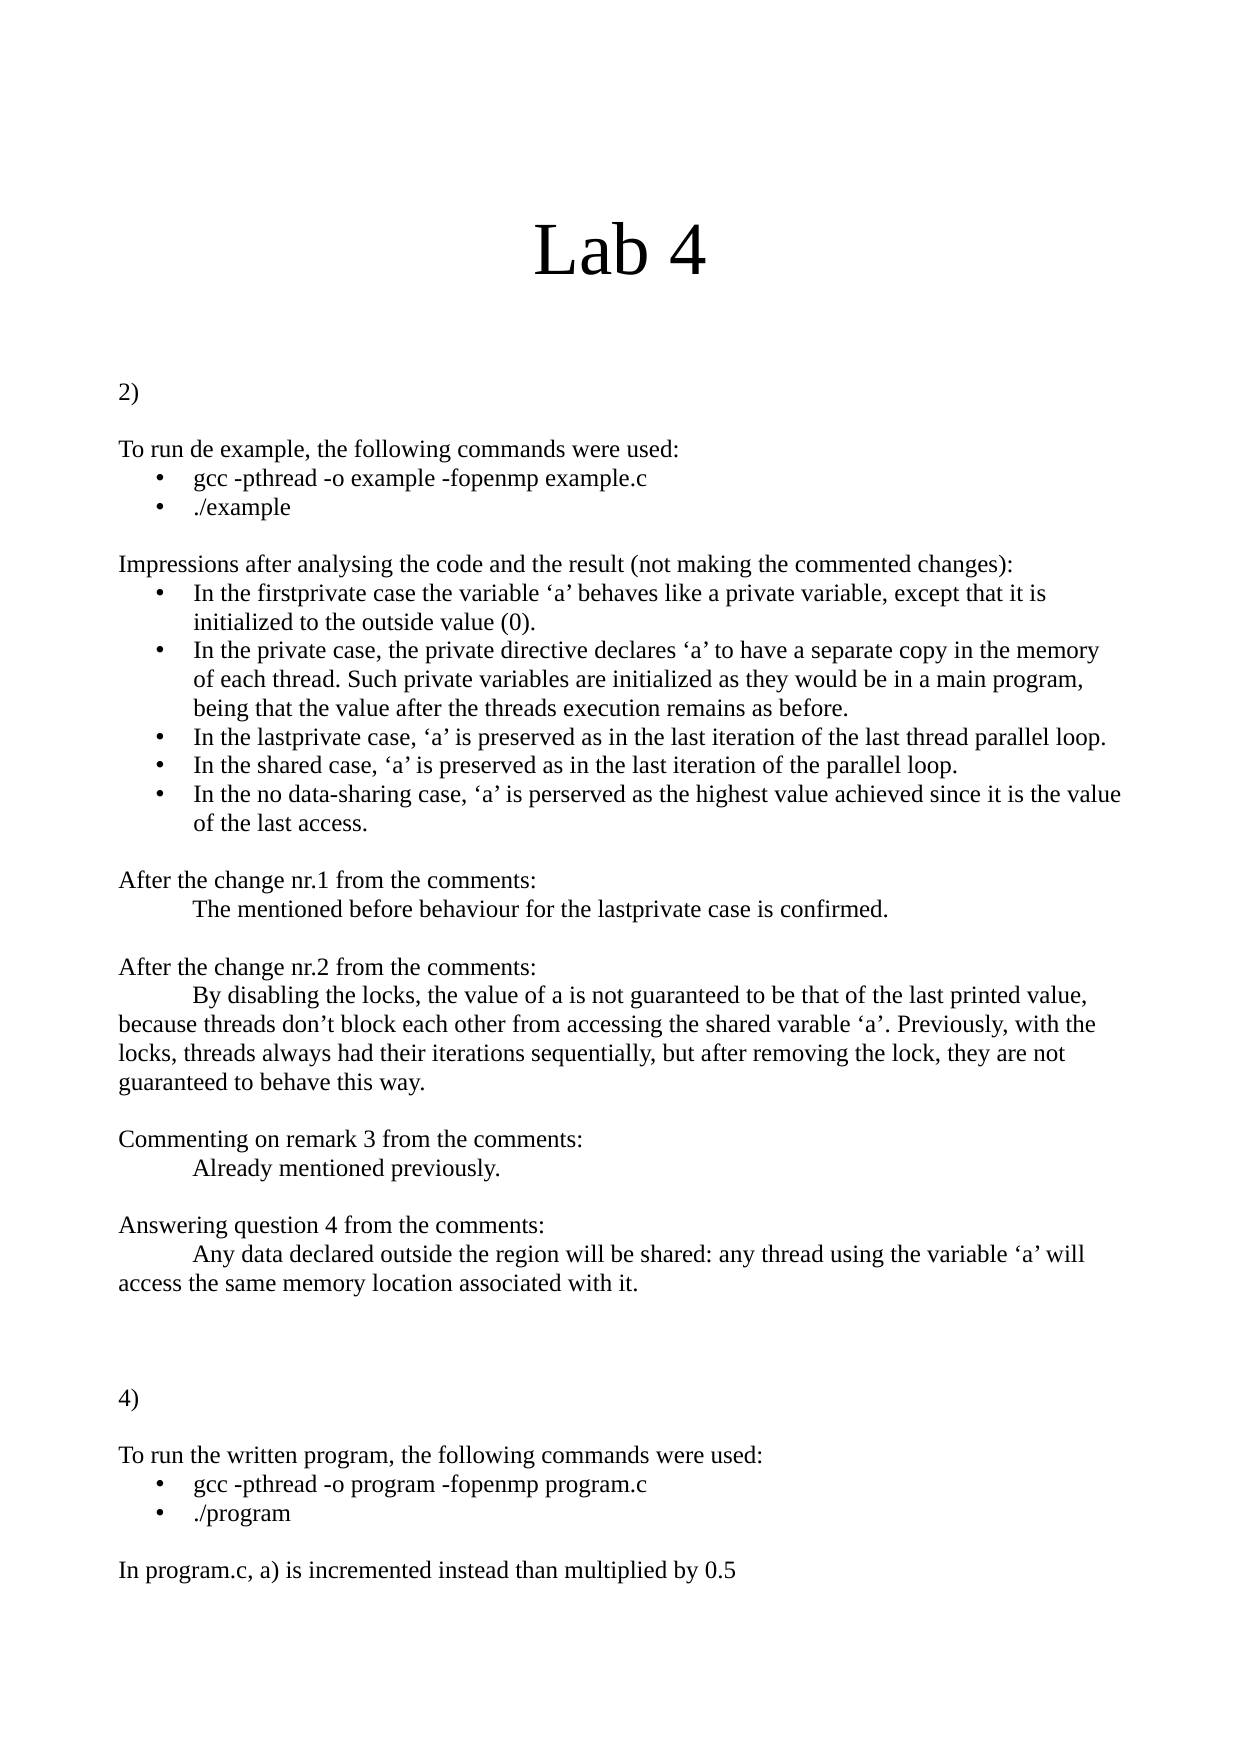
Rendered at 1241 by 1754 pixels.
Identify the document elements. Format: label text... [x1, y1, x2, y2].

list In the no data-sharing case, ‘a’ is perserved as the highest value achieved since it is the value of the last access. [156, 779, 1122, 837]
text Answering question 4 from the comments: [118, 1211, 1122, 1239]
list In the shared case, ‘a’ is preserved as in the last iteration of the parallel loop. [156, 751, 1122, 779]
text By disabling the locks, the value of a is not guaranteed to be that of the last printed value, because threads don’t block each other from accessing the shared varable ‘a’. Previously, with the locks, threads always had their iterations sequentially, but after removing the lock, they are not guaranteed to behave this way. [118, 981, 1122, 1096]
text To run de example, the following commands were used: [118, 434, 1122, 463]
list gcc -pthread -o example -fopenmp example.c [156, 463, 1122, 492]
text Lab 4 [118, 204, 1122, 291]
text After the change nr.1 from the comments: [118, 866, 1122, 894]
list In the firstprivate case the variable ‘a’ behaves like a private variable, except that it is initialized to the outside value (0). [156, 578, 1122, 636]
text After the change nr.2 from the comments: [118, 952, 1122, 981]
list ./program [156, 1498, 1122, 1527]
text 4) [118, 1383, 1122, 1412]
text Already mentioned previously. [118, 1153, 1122, 1182]
list ./example [156, 492, 1122, 521]
text Any data declared outside the region will be shared: any thread using the variable ‘a’ will access the same memory location associated with it. [118, 1239, 1122, 1297]
text To run the written program, the following commands were used: [118, 1441, 1122, 1469]
text The mentioned before behaviour for the lastprivate case is confirmed. [118, 894, 1122, 923]
list In the private case, the private directive declares ‘a’ to have a separate copy in the memory of each thread. Such private variables are initialized as they would be in a main program, being that the value after the threads execution remains as before. [156, 636, 1122, 722]
text 2) [118, 377, 1122, 406]
list In the lastprivate case, ‘a’ is preserved as in the last iteration of the last thread parallel loop. [156, 722, 1122, 751]
text Commenting on remark 3 from the comments: [118, 1124, 1122, 1153]
text Impressions after analysing the code and the result (not making the commented changes): [118, 549, 1122, 578]
text In program.c, a) is incremented instead than multiplied by 0.5 [118, 1556, 1122, 1584]
list gcc -pthread -o program -fopenmp program.c [156, 1469, 1122, 1498]
